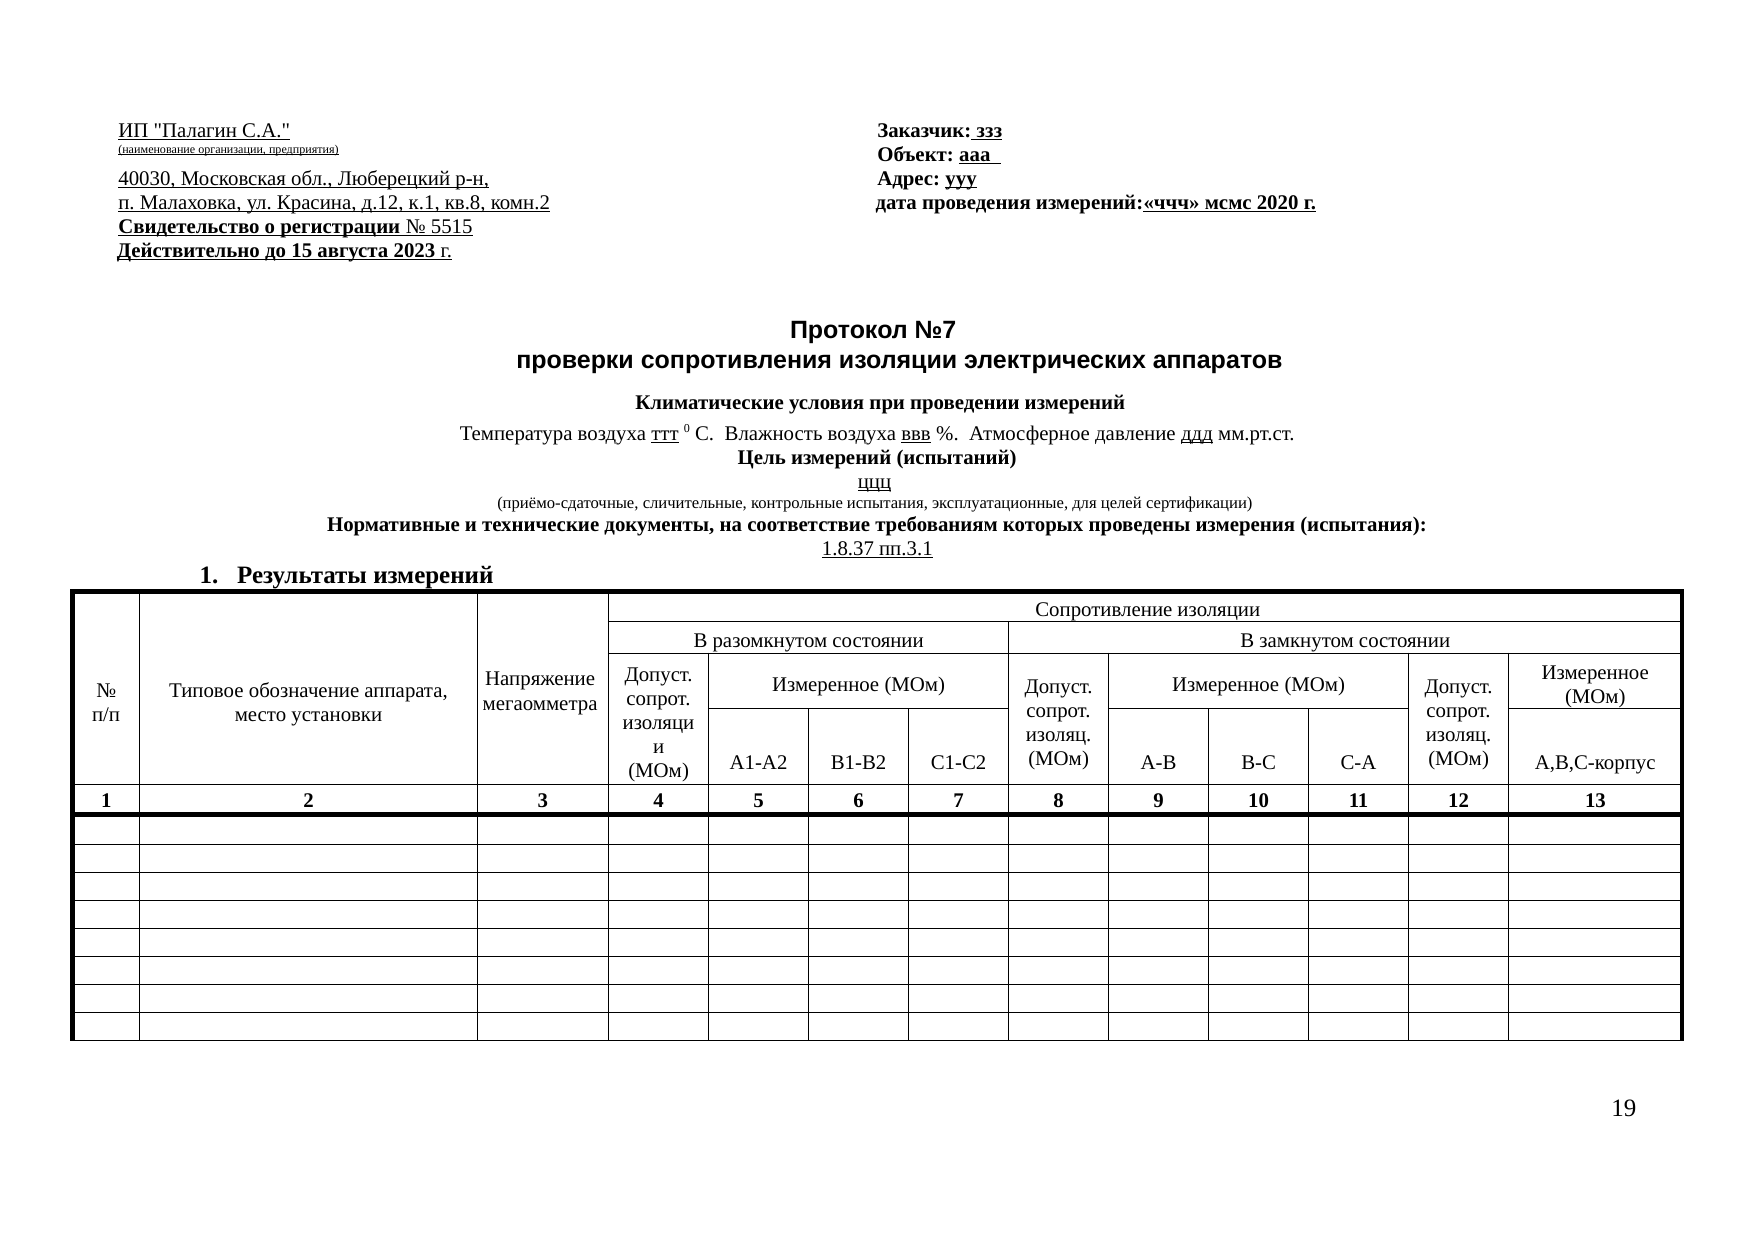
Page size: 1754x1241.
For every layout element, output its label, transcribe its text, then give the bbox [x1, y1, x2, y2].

table_cell [1009, 957, 1108, 984]
table_cell В разомкнутом состоянии [609, 622, 1008, 652]
table_cell [609, 901, 708, 928]
table_cell [609, 1013, 708, 1040]
table_cell [609, 817, 708, 844]
table_cell [140, 817, 477, 844]
table_cell В замкнутом состоянии [1009, 622, 1680, 652]
table_cell [478, 985, 608, 1012]
table_cell [1209, 873, 1308, 900]
table_cell [909, 985, 1008, 1012]
table_cell 1 [75, 785, 139, 812]
table_cell [1509, 957, 1680, 984]
table_cell [1209, 901, 1308, 928]
text 1.8.37 пп.3.1 [118, 536, 1636, 560]
table_cell [1309, 817, 1408, 844]
table_cell [909, 929, 1008, 956]
table_cell [609, 845, 708, 872]
text ИП "Палагин С.А." [118, 118, 877, 142]
table_cell [1309, 957, 1408, 984]
table_cell [1309, 985, 1408, 1012]
text Свидетельство о регистрации № 5515 [118, 214, 877, 238]
table_cell [1109, 929, 1208, 956]
table_cell А1-А2 [709, 709, 808, 784]
table_cell 9 [1109, 785, 1208, 812]
table_cell [1509, 901, 1680, 928]
table_cell [1109, 845, 1208, 872]
text п. Малаховка, ул. Красина, д.12, к.1, кв.8, комн.2 [118, 190, 877, 214]
table_cell [75, 957, 139, 984]
table_cell [1509, 929, 1680, 956]
table_cell [909, 845, 1008, 872]
table_cell [1209, 985, 1308, 1012]
table_cell [140, 957, 477, 984]
table_cell [1409, 817, 1508, 844]
table_cell [609, 873, 708, 900]
table_cell [75, 929, 139, 956]
table_cell [478, 957, 608, 984]
text 40030, Московская обл., Люберецкий р-н, [118, 166, 877, 190]
table_cell [1009, 817, 1108, 844]
table_cell [1209, 1013, 1308, 1040]
table_cell [1109, 1013, 1208, 1040]
table_header Напряжение мегаомметра [478, 594, 608, 784]
table_cell [1109, 817, 1208, 844]
text Нормативные и технические документы, на соответствие требованиям которых проведены измерения (испытания): [118, 512, 1636, 536]
table_cell [1009, 845, 1108, 872]
table_cell [1409, 873, 1508, 900]
table_cell [609, 929, 708, 956]
table_cell [75, 901, 139, 928]
table_cell [1509, 1013, 1680, 1040]
table_cell В1-В2 [809, 709, 908, 784]
table_cell Допуст. сопрот. изоляц. (МОм) [1409, 654, 1508, 784]
table_cell [809, 845, 908, 872]
table_cell [1309, 929, 1408, 956]
table_cell [1009, 929, 1108, 956]
table_cell 2 [140, 785, 477, 812]
table_cell [1509, 985, 1680, 1012]
table_cell [1109, 873, 1208, 900]
table_cell [1309, 873, 1408, 900]
table_cell [478, 901, 608, 928]
list Результаты измерений [199, 560, 1636, 589]
table_cell [1309, 1013, 1408, 1040]
table_cell Допуст. сопрот. изоляции (МОм) [609, 654, 708, 784]
table_cell [140, 873, 477, 900]
table_cell [909, 817, 1008, 844]
table_cell [478, 873, 608, 900]
table_cell [140, 845, 477, 872]
table_cell [1309, 901, 1408, 928]
table_cell 5 [709, 785, 808, 812]
text Адрес: ууу [877, 166, 1636, 190]
table_cell [809, 957, 908, 984]
table_cell [1509, 845, 1680, 872]
table_cell А-В [1109, 709, 1208, 784]
table_cell [1209, 957, 1308, 984]
table_cell [809, 817, 908, 844]
table_cell [75, 1013, 139, 1040]
table_cell [1509, 873, 1680, 900]
text дата проведения измерений:«ччч» мсмс 2020 г. [877, 190, 1636, 214]
table_cell А,В,С-корпус [1509, 709, 1680, 784]
table_cell [1309, 845, 1408, 872]
table_cell [478, 1013, 608, 1040]
table_cell [1009, 901, 1108, 928]
table_cell 11 [1309, 785, 1408, 812]
text Температура воздуха ттт 0 С. Влажность воздуха ввв %. Атмосферное давление ддд мм.рт.ст. [118, 421, 1636, 445]
table_header № п/п [75, 594, 139, 784]
table_cell [1109, 957, 1208, 984]
table_cell 7 [909, 785, 1008, 812]
table_cell [140, 1013, 477, 1040]
table_cell 6 [809, 785, 908, 812]
table_cell [1009, 985, 1108, 1012]
table_cell [809, 1013, 908, 1040]
table_cell [709, 845, 808, 872]
table_cell [909, 957, 1008, 984]
table_cell С-А [1309, 709, 1408, 784]
table_cell [75, 985, 139, 1012]
text Цель измерений (испытаний) [118, 445, 1636, 469]
table_cell [75, 845, 139, 872]
table_cell [1209, 929, 1308, 956]
table_cell [809, 929, 908, 956]
table_cell С1-С2 [909, 709, 1008, 784]
table_cell [1409, 845, 1508, 872]
table_cell [609, 957, 708, 984]
table_cell [1509, 817, 1680, 844]
table_cell [709, 929, 808, 956]
table_cell [809, 901, 908, 928]
table_cell [709, 985, 808, 1012]
table_cell [1409, 957, 1508, 984]
table_cell [909, 873, 1008, 900]
table_cell [1009, 873, 1108, 900]
table_cell [140, 985, 477, 1012]
table_cell [1209, 845, 1308, 872]
table_cell 10 [1209, 785, 1308, 812]
table_cell 8 [1009, 785, 1108, 812]
text (наименование организации, предприятия) [118, 142, 877, 166]
table_cell [75, 817, 139, 844]
table_cell [709, 873, 808, 900]
table_cell 4 [609, 785, 708, 812]
table_cell [1409, 929, 1508, 956]
table_cell [1409, 901, 1508, 928]
table_cell Измеренное (МОм) [1509, 654, 1680, 708]
table_cell [140, 929, 477, 956]
text Климатические условия при проведении измерений [118, 386, 1636, 415]
text (приёмо-сдаточные, сличительные, контрольные испытания, эксплуатационные, для целей сертификации) [118, 493, 1636, 512]
table_cell [709, 817, 808, 844]
table_cell [478, 929, 608, 956]
table_cell [809, 985, 908, 1012]
table_cell Измеренное (МОм) [709, 654, 1008, 708]
table_cell [1209, 817, 1308, 844]
table_cell [1109, 985, 1208, 1012]
table_cell Измеренное (МОм) [1109, 654, 1408, 708]
table_cell [909, 1013, 1008, 1040]
table_cell [809, 873, 908, 900]
table_cell [75, 873, 139, 900]
table_cell 13 [1509, 785, 1680, 812]
table_cell [609, 985, 708, 1012]
table_cell [909, 901, 1008, 928]
table_cell [1409, 1013, 1508, 1040]
table_cell [709, 1013, 808, 1040]
text Заказчик: ззз [877, 118, 1636, 142]
table_cell [1109, 901, 1208, 928]
table_header Типовое обозначение аппарата, место установки [140, 594, 477, 784]
table_cell [478, 817, 608, 844]
table_cell 12 [1409, 785, 1508, 812]
text Объект: ааа [877, 142, 1636, 166]
table_cell В-С [1209, 709, 1308, 784]
table_cell 3 [478, 785, 608, 812]
table_header Сопротивление изоляции [609, 594, 1680, 621]
subtitle проверки сопротивления изоляции электрических аппаратов [118, 312, 1636, 374]
table_cell [1409, 985, 1508, 1012]
text ццц [118, 469, 1636, 493]
table_cell Допуст. сопрот. изоляц. (МОм) [1009, 654, 1108, 784]
table_cell [140, 901, 477, 928]
text Действительно до 15 августа 2023 г. [117, 238, 877, 262]
table_cell [709, 957, 808, 984]
table_cell [1009, 1013, 1108, 1040]
table_cell [709, 901, 808, 928]
table_cell [478, 845, 608, 872]
